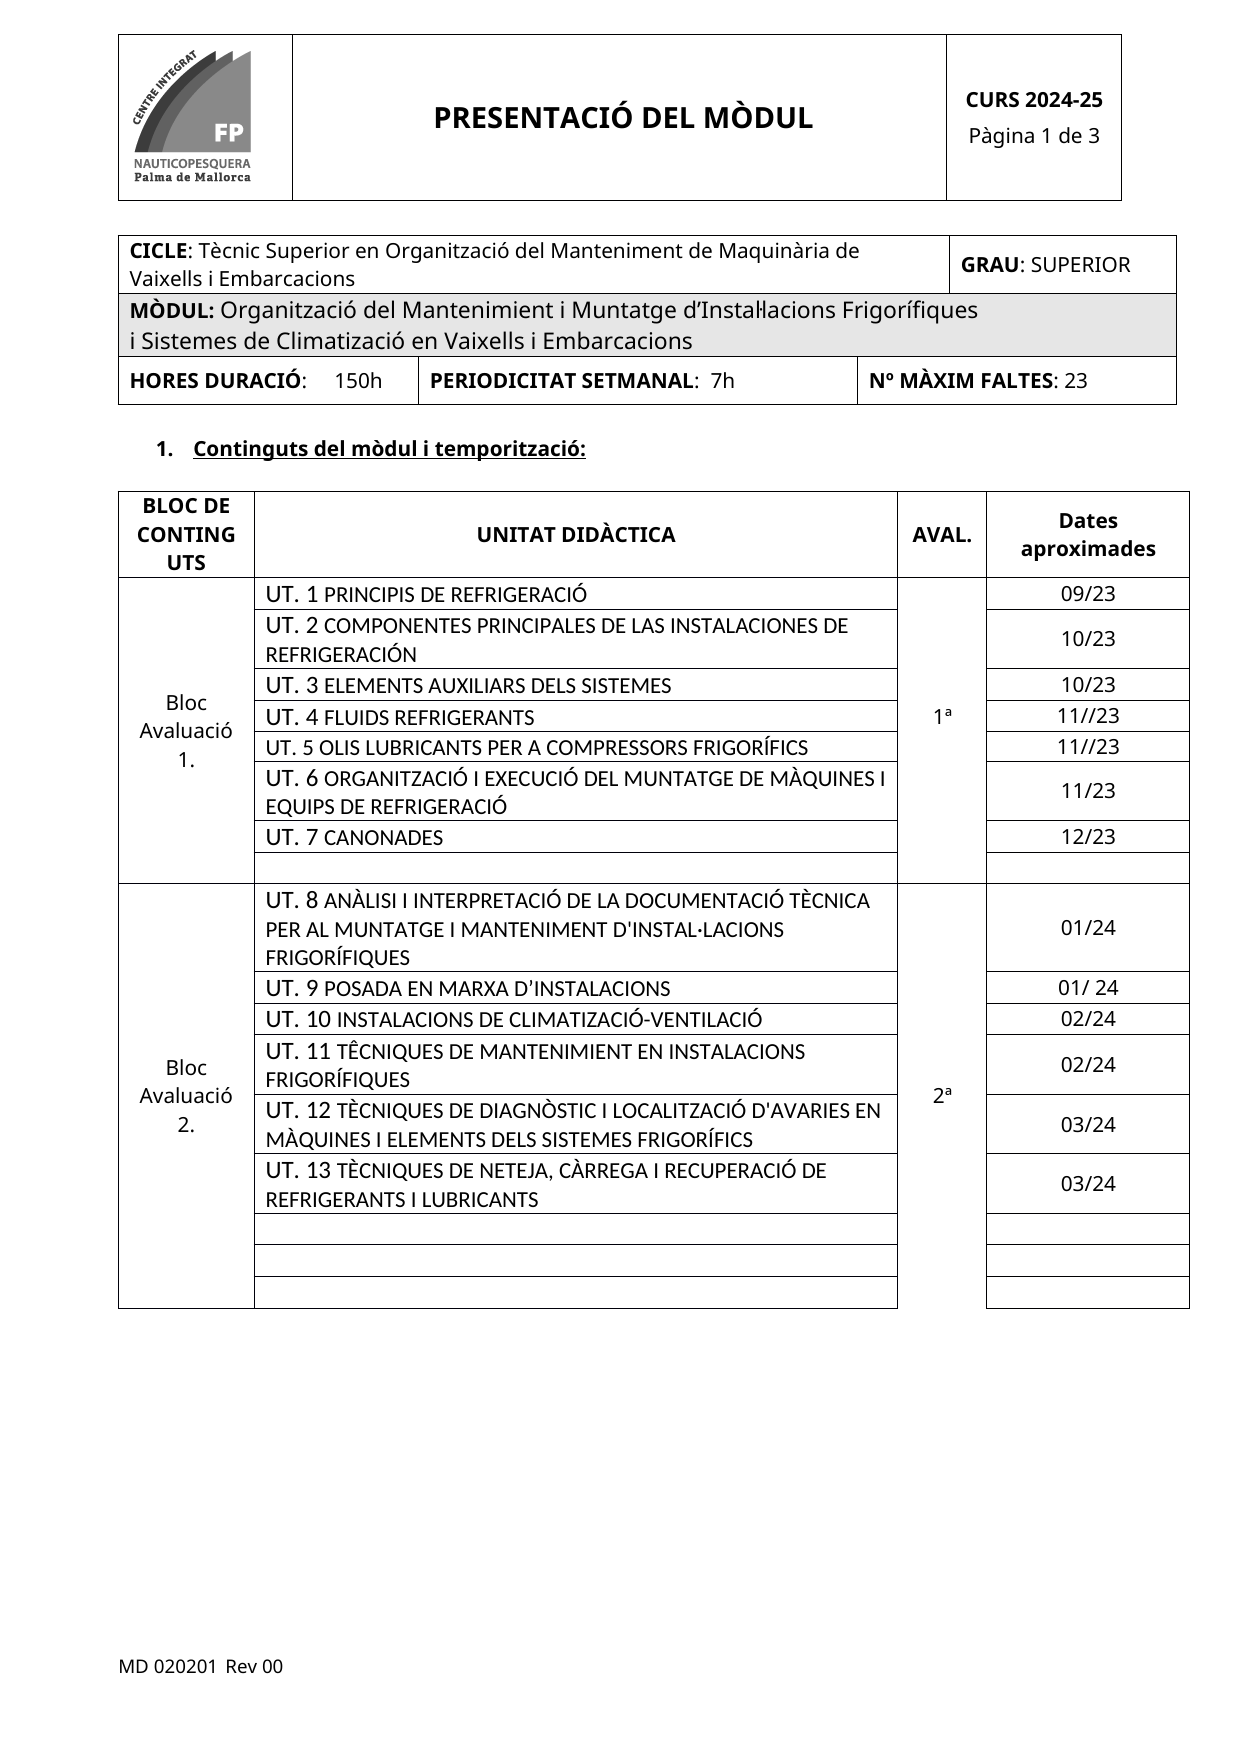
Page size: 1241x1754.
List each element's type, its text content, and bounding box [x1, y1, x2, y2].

table_cell 03/24 [987, 1154, 1189, 1213]
table_cell [987, 1214, 1189, 1244]
table_cell 2ª [898, 884, 986, 1307]
list Continguts del mòdul i temporització: [156, 434, 1122, 462]
table_cell UT. 13 TÈCNIQUES DE NETEJA, CÀRREGA I RECUPERACIÓ DE REFRIGERANTS I LUBRICANTS [255, 1154, 897, 1213]
table_cell MÒDUL: Organització del Mantenimient i Muntatge d’Instal·lacions Frigorífiques i Sistemes de Climatizació en Vaixells i Embarcacions [119, 294, 1176, 356]
table_cell UT. 10 INSTALACIONS DE CLIMATIZACIÓ-VENTILACIÓ [255, 1004, 897, 1034]
table_cell Bloc Avaluació 2. [119, 884, 254, 1307]
table_cell UT. 7 CANONADES [255, 821, 897, 852]
table_header GRAU: SUPERIOR [950, 236, 1176, 293]
table_cell 02/24 [987, 1004, 1189, 1034]
table_header Dates aproximades [987, 492, 1189, 577]
table_cell UT. 3 ELEMENTS AUXILIARS DELS SISTEMES [255, 669, 897, 699]
table_cell 12/23 [987, 821, 1189, 852]
table_cell [255, 1277, 897, 1307]
table_cell [255, 853, 897, 883]
table_header AVAL. [898, 492, 986, 577]
table_cell 11//23 [987, 732, 1189, 761]
table_cell 1ª [898, 578, 986, 883]
table_cell UT. 2 COMPONENTES PRINCIPALES DE LAS INSTALACIONES DE REFRIGERACIÓN [255, 610, 897, 668]
table_cell 10/23 [987, 669, 1189, 699]
table_cell UT. 4 FLUIDS REFRIGERANTS [255, 701, 897, 731]
table_cell Bloc Avaluació 1. [119, 578, 254, 883]
table_header CICLE: Tècnic Superior en Organització del Manteniment de Maquinària de Vaixells i Embarcacions [119, 236, 949, 293]
table_cell [987, 1245, 1189, 1276]
table_cell [987, 1277, 1189, 1307]
table_cell UT. 8 ANÀLISI I INTERPRETACIÓ DE LA DOCUMENTACIÓ TÈCNICA PER AL MUNTATGE I MANTENIMENT D'INSTAL·LACIONS FRIGORÍFIQUES [255, 884, 897, 971]
picture [127, 40, 256, 190]
table_cell UT. 12 TÈCNIQUES DE DIAGNÒSTIC I LOCALITZACIÓ D'AVARIES EN MÀQUINES I ELEMENTS DELS SISTEMES FRIGORÍFICS [255, 1095, 897, 1153]
table_cell UT. 9 POSADA EN MARXA D’INSTALACIONS [255, 972, 897, 1002]
table_cell UT. 5 OLIS LUBRICANTS PER A COMPRESSORS FRIGORÍFICS [255, 732, 897, 761]
table_cell [255, 1245, 897, 1276]
table_cell Nº MÀXIM FALTES: 23 [858, 357, 1176, 404]
table_cell 10/23 [987, 610, 1189, 668]
table_cell UT. 1 PRINCIPIS DE REFRIGERACIÓ [255, 578, 897, 608]
table_cell [987, 853, 1189, 883]
table_cell 09/23 [987, 578, 1189, 608]
table_cell PERIODICITAT SETMANAL: 7h [419, 357, 857, 404]
table_cell UT. 11 TÊCNIQUES DE MANTENIMIENT EN INSTALACIONS FRIGORÍFIQUES [255, 1035, 897, 1094]
table_cell 02/24 [987, 1035, 1189, 1094]
table_cell [255, 1214, 897, 1244]
table_header UNITAT DIDÀCTICA [255, 492, 897, 577]
table_cell 11/23 [987, 762, 1189, 820]
table_cell 03/24 [987, 1095, 1189, 1153]
table_cell UT. 6 ORGANITZACIÓ I EXECUCIÓ DEL MUNTATGE DE MÀQUINES I EQUIPS DE REFRIGERACIÓ [255, 762, 897, 820]
table_cell 11//23 [987, 701, 1189, 731]
table_header BLOC DE CONTINGUTS [119, 492, 254, 577]
table_cell HORES DURACIÓ: 150h [119, 357, 418, 404]
table_cell 01/24 [987, 884, 1189, 971]
table_cell 01/ 24 [987, 972, 1189, 1002]
